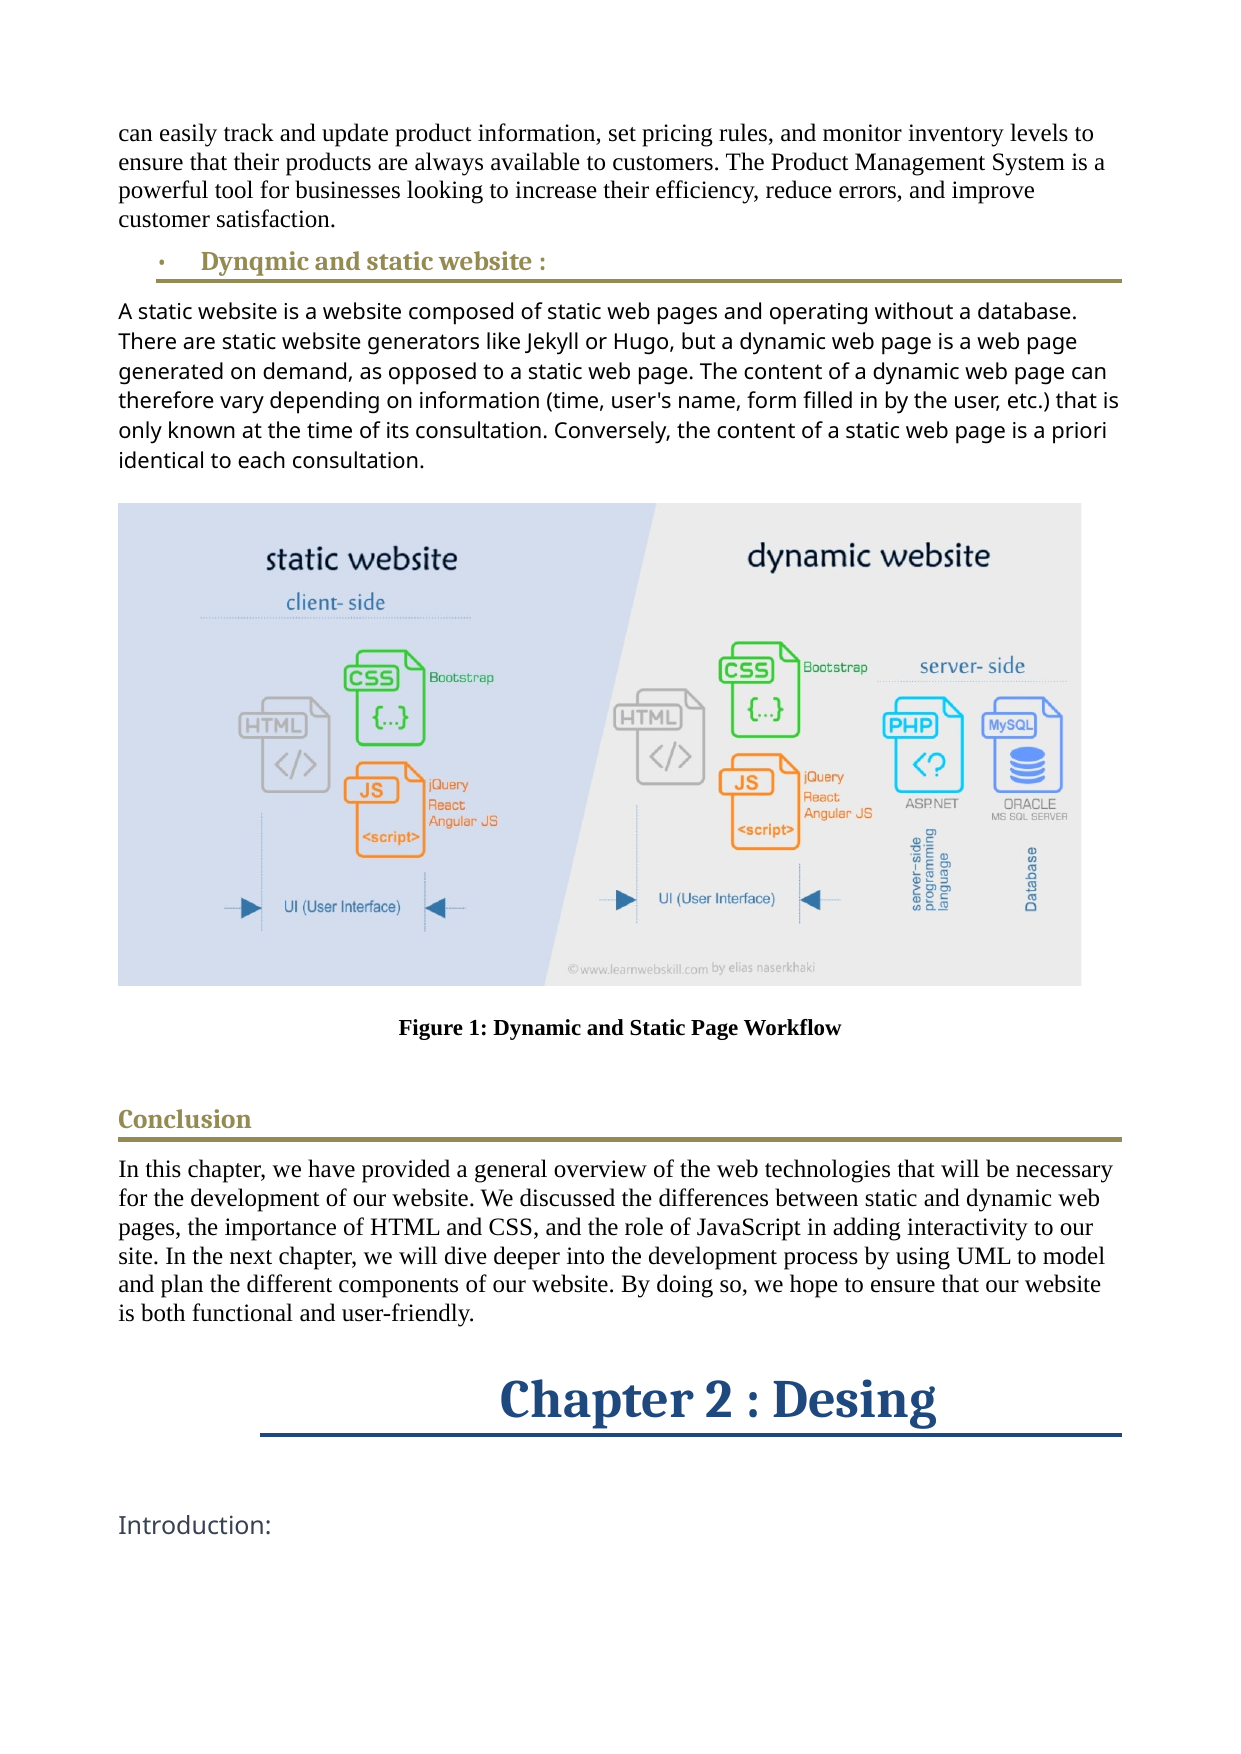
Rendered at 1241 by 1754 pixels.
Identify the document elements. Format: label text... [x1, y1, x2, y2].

text can easily track and update product information, set pricing rules, and monitor inventory levels to ensure that their products are always available to customers. The Product Management System is a powerful tool for businesses looking to increase their efficiency, reduce errors, and improve customer satisfaction. [118, 118, 1122, 233]
subtitle Conclusion [118, 1104, 1122, 1137]
picture [118, 503, 1082, 986]
text In this chapter, we have provided a general overview of the web technologies that will be necessary for the development of our website. We discussed the differences between static and dynamic web pages, the importance of HTML and CSS, and the role of JavaScript in adding interactivity to our site. In the next chapter, we will dive deeper into the development process by using UML to model and plan the different components of our website. By doing so, we hope to ensure that our website is both functional and user-friendly. [118, 1154, 1122, 1327]
text Figure 1: Dynamic and Static Page Workflow [118, 1014, 1122, 1040]
subtitle Dynqmic and static website : [156, 246, 1122, 279]
subtitle Chapter 2 : Desing [260, 1368, 1122, 1433]
text Introduction: [118, 1507, 1122, 1541]
text A static website is a website composed of static web pages and operating without a database. There are static website generators like Jekyll or Hugo, but a dynamic web page is a web page generated on demand, as opposed to a static web page. The content of a dynamic web page can therefore vary depending on information (time, user's name, form filled in by the user, etc.) that is only known at the time of its consultation. Conversely, the content of a static web page is a priori identical to each consultation. [118, 296, 1122, 475]
